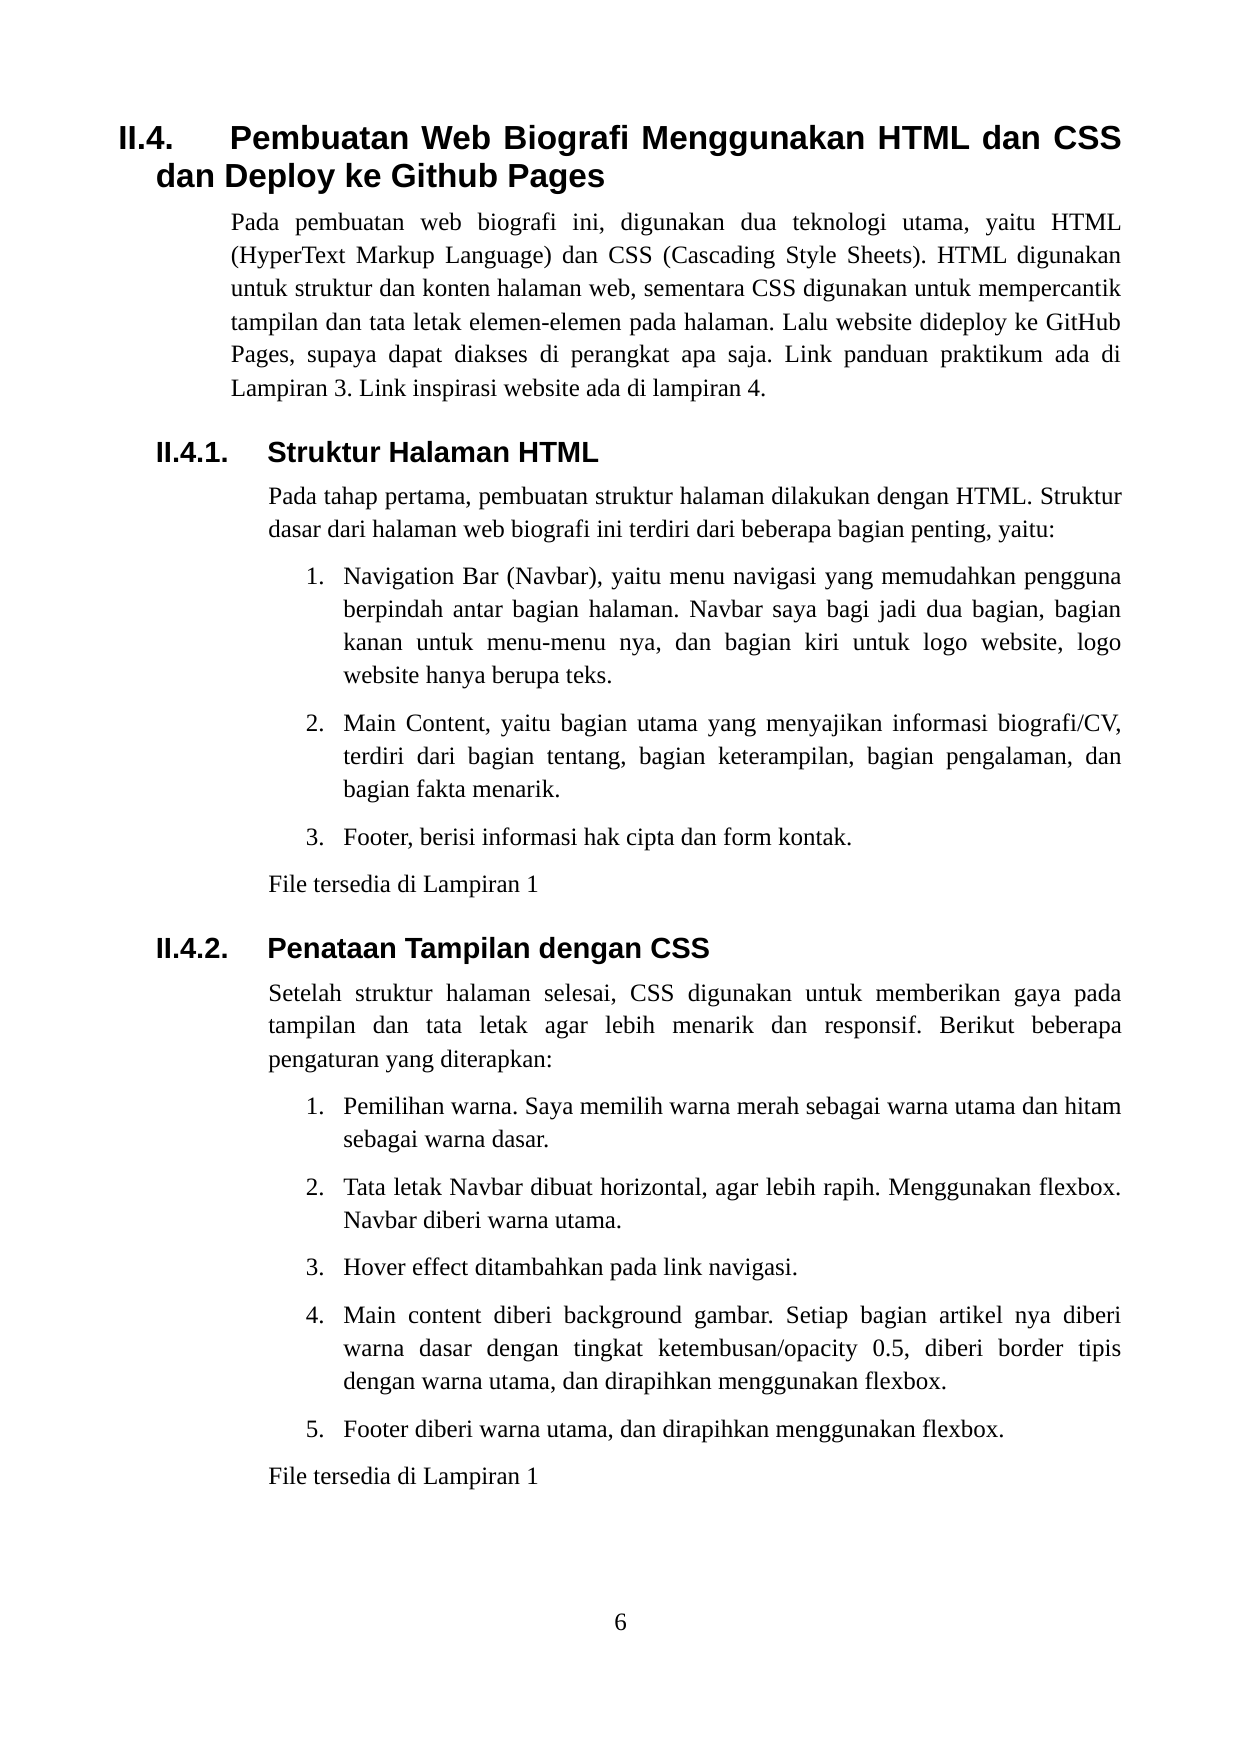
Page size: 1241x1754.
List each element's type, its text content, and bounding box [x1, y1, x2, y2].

subtitle Pembuatan Web Biografi Menggunakan HTML dan CSS dan Deploy ke Github Pages [118, 118, 1122, 195]
list Tata letak Navbar dibuat horizontal, agar lebih rapih. Menggunakan flexbox. Navbar diberi warna utama. [306, 1172, 1122, 1234]
list Navigation Bar (Navbar), yaitu menu navigasi yang memudahkan pengguna berpindah antar bagian halaman. Navbar saya bagi jadi dua bagian, bagian kanan untuk menu-menu nya, dan bagian kiri untuk logo website, logo website hanya berupa teks. [306, 561, 1122, 689]
text File tersedia di Lampiran 1 [268, 869, 1122, 898]
subtitle Penataan Tampilan dengan CSS [156, 932, 1122, 965]
list Main content diberi background gambar. Setiap bagian artikel nya diberi warna dasar dengan tingkat ketembusan/opacity 0.5, diberi border tipis dengan warna utama, dan dirapihkan menggunakan flexbox. [306, 1300, 1122, 1395]
list Main Content, yaitu bagian utama yang menyajikan informasi biografi/CV, terdiri dari bagian tentang, bagian keterampilan, bagian pengalaman, dan bagian fakta menarik. [306, 708, 1122, 803]
list Footer, berisi informasi hak cipta dan form kontak. [306, 822, 1122, 851]
subtitle Struktur Halaman HTML [156, 435, 1122, 468]
list Pemilihan warna. Saya memilih warna merah sebagai warna utama dan hitam sebagai warna dasar. [306, 1091, 1122, 1153]
list Hover effect ditambahkan pada link navigasi. [306, 1252, 1122, 1281]
text Setelah struktur halaman selesai, CSS digunakan untuk memberikan gaya pada tampilan dan tata letak agar lebih menarik dan responsif. Berikut beberapa pengaturan yang diterapkan: [268, 978, 1122, 1072]
list Footer diberi warna utama, dan dirapihkan menggunakan flexbox. [306, 1414, 1122, 1442]
text Pada tahap pertama, pembuatan struktur halaman dilakukan dengan HTML. Struktur dasar dari halaman web biografi ini terdiri dari beberapa bagian penting, yaitu: [268, 481, 1122, 543]
text File tersedia di Lampiran 1 [268, 1461, 1122, 1490]
text Pada pembuatan web biografi ini, digunakan dua teknologi utama, yaitu HTML (HyperText Markup Language) dan CSS (Cascading Style Sheets). HTML digunakan untuk struktur dan konten halaman web, sementara CSS digunakan untuk mempercantik tampilan dan tata letak elemen-elemen pada halaman. Lalu website dideploy ke GitHub Pages, supaya dapat diakses di perangkat apa saja. Link panduan praktikum ada di Lampiran 3. Link inspirasi website ada di lampiran 4. [231, 207, 1122, 401]
